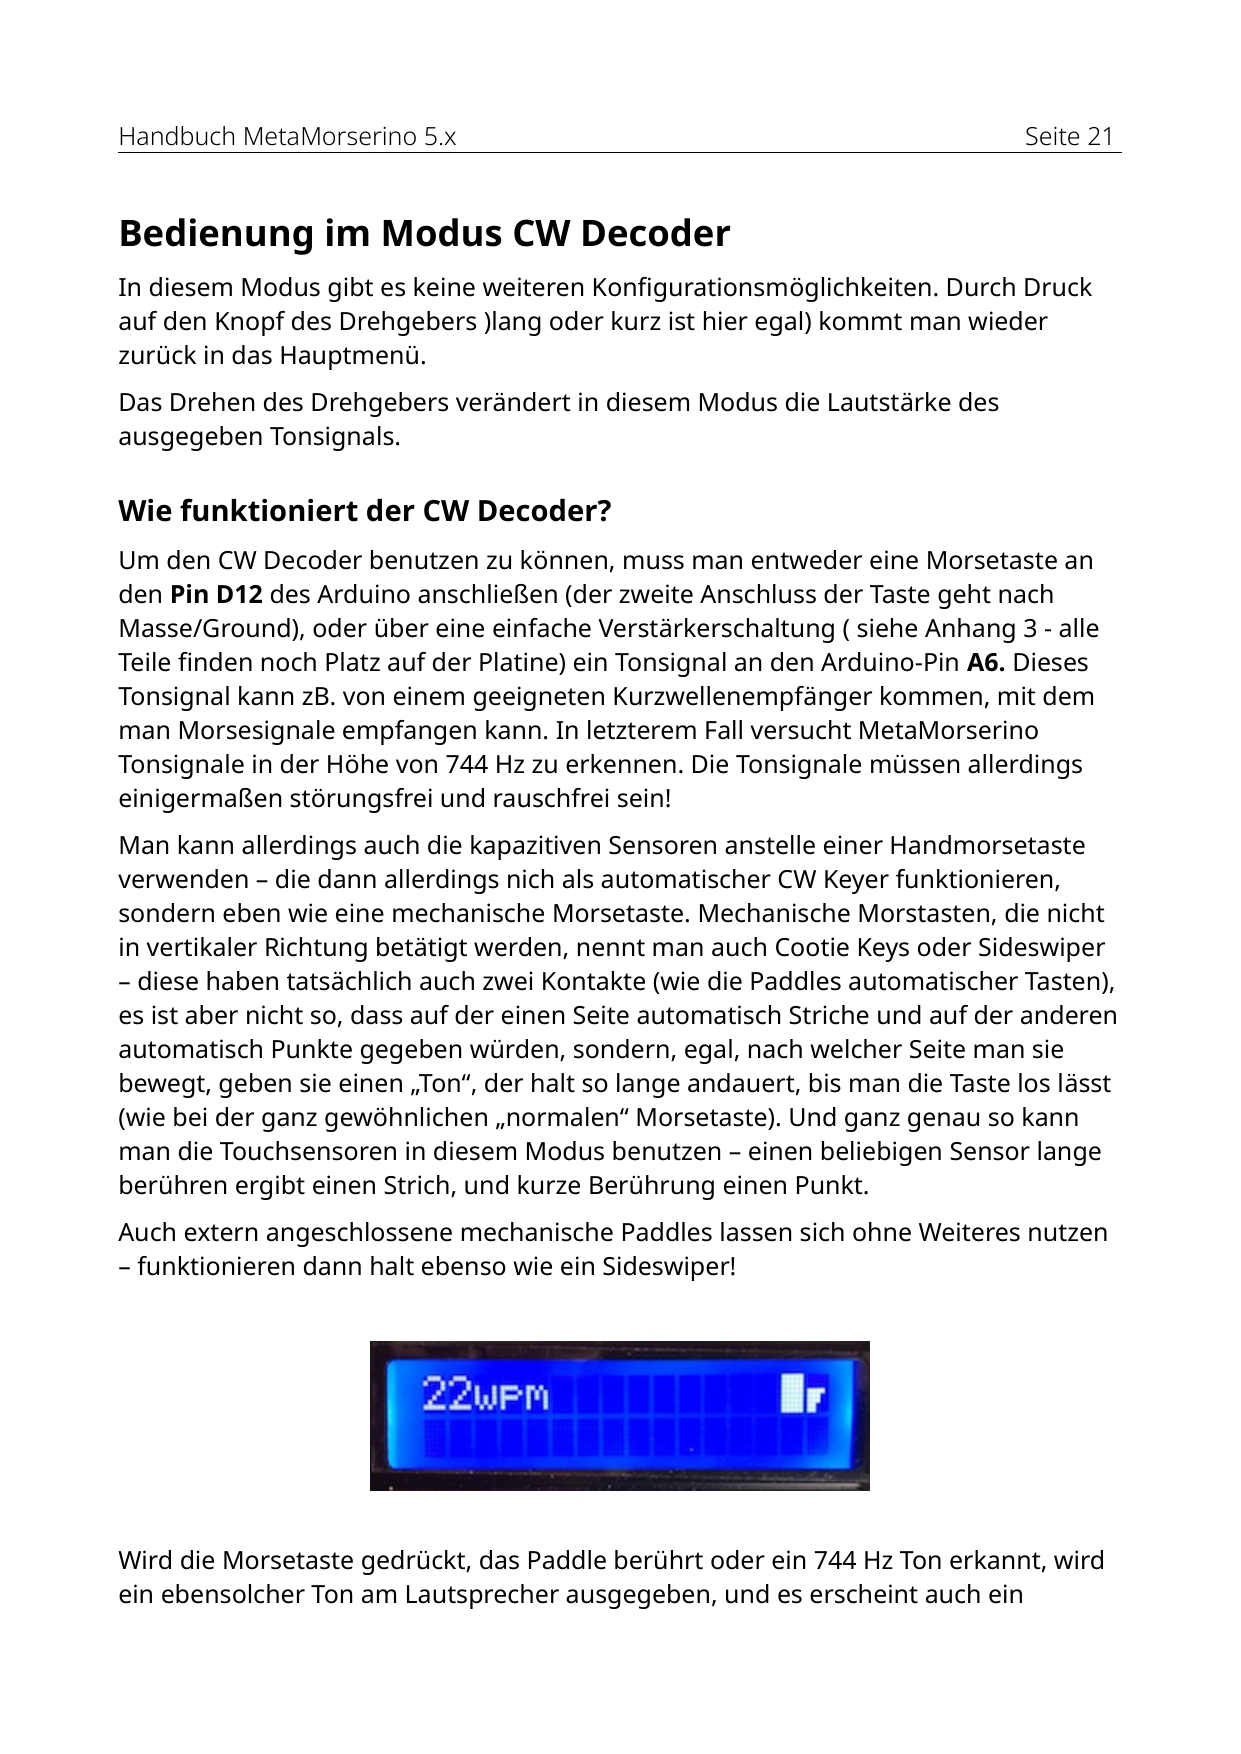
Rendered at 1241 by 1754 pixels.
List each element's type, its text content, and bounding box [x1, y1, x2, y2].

text Wird die Morsetaste gedrückt, das Paddle berührt oder ein 744 Hz Ton erkannt, wird ein ebensolcher Ton am Lautsprecher ausgegeben, und es erscheint auch ein [118, 1543, 1122, 1611]
subtitle Bedienung im Modus CW Decoder [118, 208, 1122, 257]
text In diesem Modus gibt es keine weiteren Konfigurationsmöglichkeiten. Durch Druck auf den Knopf des Drehgebers )lang oder kurz ist hier egal) kommt man wieder zurück in das Hauptmenü. [118, 270, 1122, 372]
text Auch extern angeschlossene mechanische Paddles lassen sich ohne Weiteres nutzen – funktionieren dann halt ebenso wie ein Sideswiper! [118, 1214, 1122, 1283]
subtitle Wie funktioniert der CW Decoder? [118, 490, 1122, 530]
picture [370, 1341, 870, 1491]
text Um den CW Decoder benutzen zu können, muss man entweder eine Morsetaste an den Pin D12 des Arduino anschließen (der zweite Anschluss der Taste geht nach Masse/Ground), oder über eine einfache Verstärkerschaltung ( siehe Anhang 3 - alle Teile finden noch Platz auf der Platine) ein Tonsignal an den Arduino-Pin A6. Dieses Tonsignal kann zB. von einem geeigneten Kurzwellenempfänger kommen, mit dem man Morsesignale empfangen kann. In letzterem Fall versucht MetaMorserino Tonsignale in der Höhe von 744 Hz zu erkennen. Die Tonsignale müssen allerdings einigermaßen störungsfrei und rauschfrei sein! [118, 542, 1122, 815]
text Man kann allerdings auch die kapazitiven Sensoren anstelle einer Handmorsetaste verwenden – die dann allerdings nich als automatischer CW Keyer funktionieren, sondern eben wie eine mechanische Morsetaste. Mechanische Morstasten, die nicht in vertikaler Richtung betätigt werden, nennt man auch Cootie Keys oder Sideswiper – diese haben tatsächlich auch zwei Kontakte (wie die Paddles automatischer Tasten), es ist aber nicht so, dass auf der einen Seite automatisch Striche und auf der anderen automatisch Punkte gegeben würden, sondern, egal, nach welcher Seite man sie bewegt, geben sie einen „Ton“, der halt so lange andauert, bis man die Taste los lässt (wie bei der ganz gewöhnlichen „normalen“ Morsetaste). Und ganz genau so kann man die Touchsensoren in diesem Modus benutzen – einen beliebigen Sensor lange berühren ergibt einen Strich, und kurze Berührung einen Punkt. [118, 827, 1122, 1202]
text Das Drehen des Drehgebers verändert in diesem Modus die Lautstärke des ausgegeben Tonsignals. [118, 384, 1122, 453]
